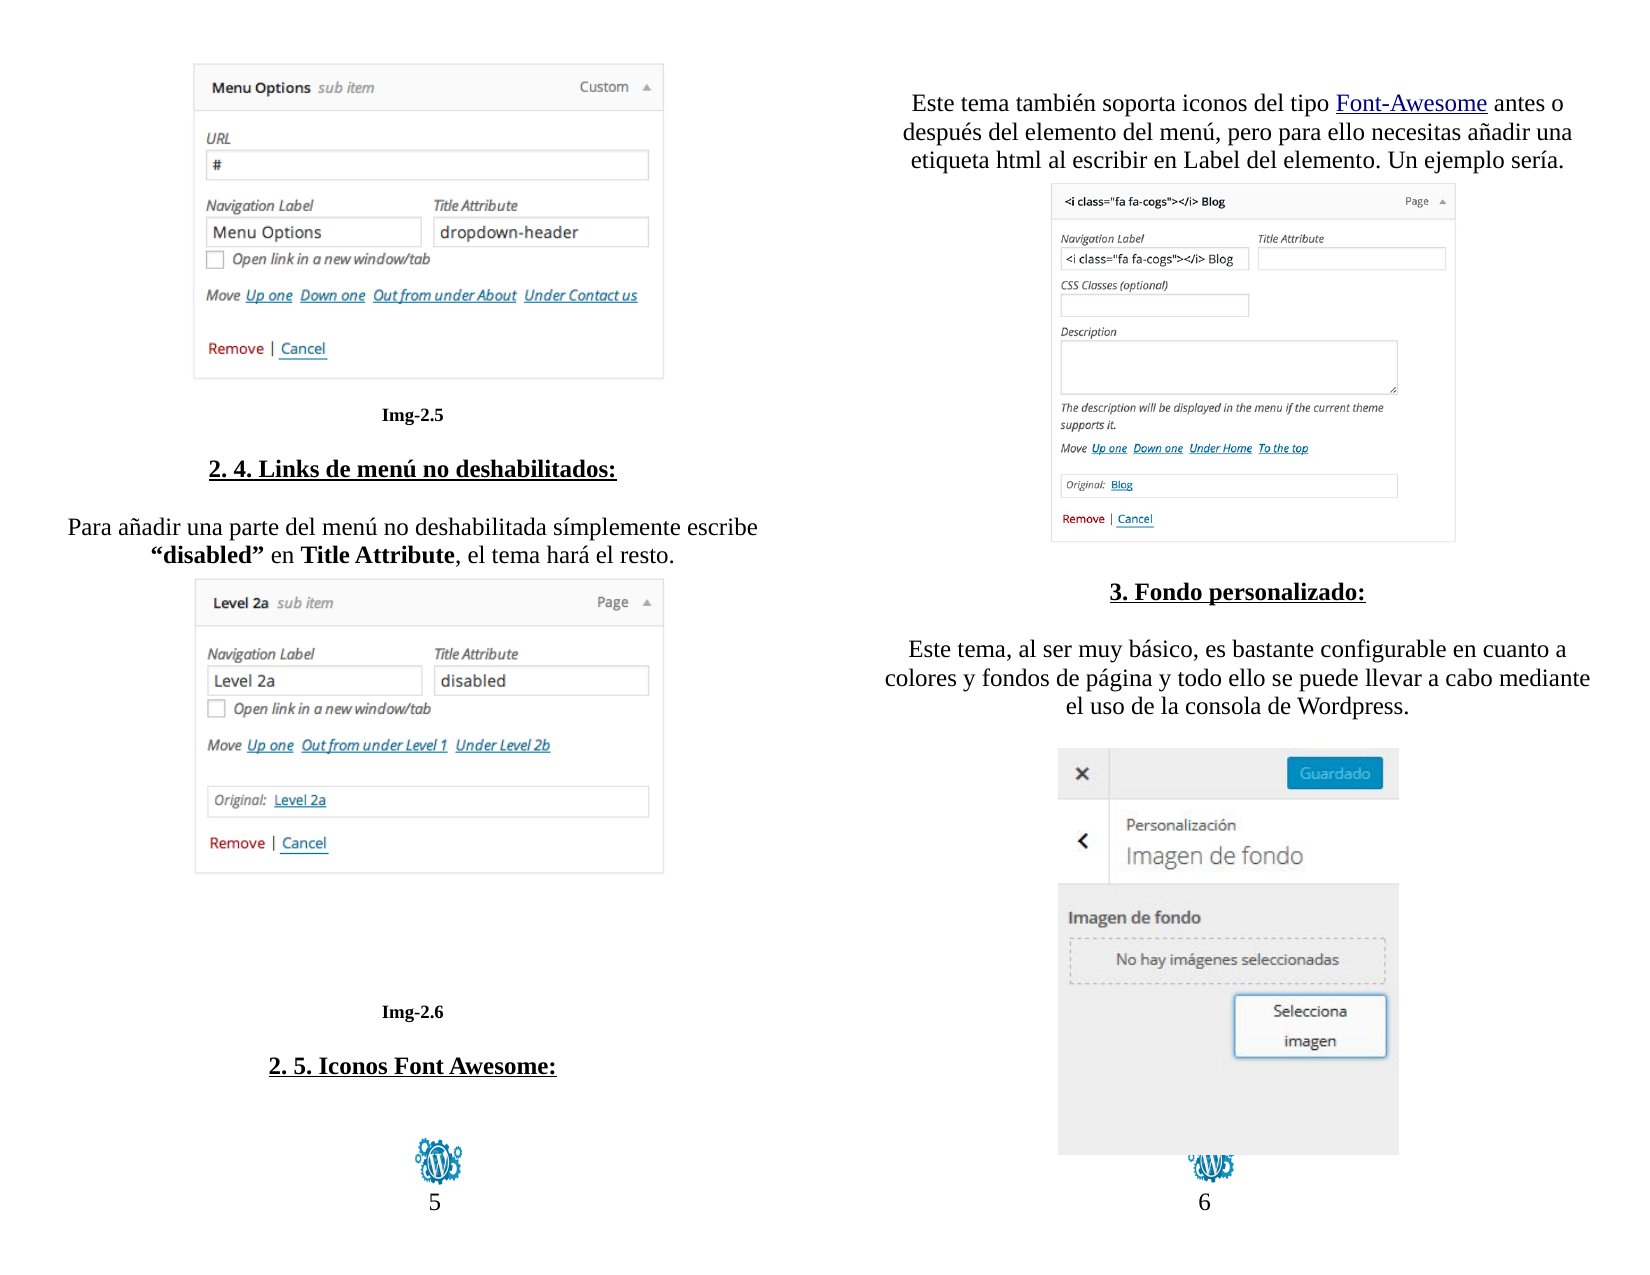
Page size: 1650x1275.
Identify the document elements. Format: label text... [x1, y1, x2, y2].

text Para añadir una parte del menú no deshabilitada símplemente escribe “disabled” en Title Attribute, el tema hará el resto. [59, 512, 766, 569]
picture [1057, 748, 1400, 1184]
picture [181, 59, 681, 388]
text 3. Fondo personalizado: [884, 577, 1591, 605]
picture [1045, 177, 1464, 546]
text Este tema también soporta iconos del tipo Font-Awesome antes o después del elemento del menú, pero para ello necesitas añadir una etiqueta html al escribir en Label del elemento. Un ejemplo sería. [884, 88, 1591, 174]
text Img-2.5 [59, 404, 766, 426]
picture [413, 1136, 464, 1186]
text Img-2.6 [59, 1001, 766, 1022]
text 2. 4. Links de menú no deshabilitados: [59, 454, 766, 483]
text Este tema, al ser muy básico, es bastante configurable en cuanto a colores y fondos de página y todo ello se puede llevar a cabo mediante el uso de la consola de Wordpress. [884, 634, 1591, 720]
text 2. 5. Iconos Font Awesome: [59, 1051, 766, 1080]
picture [187, 573, 672, 886]
